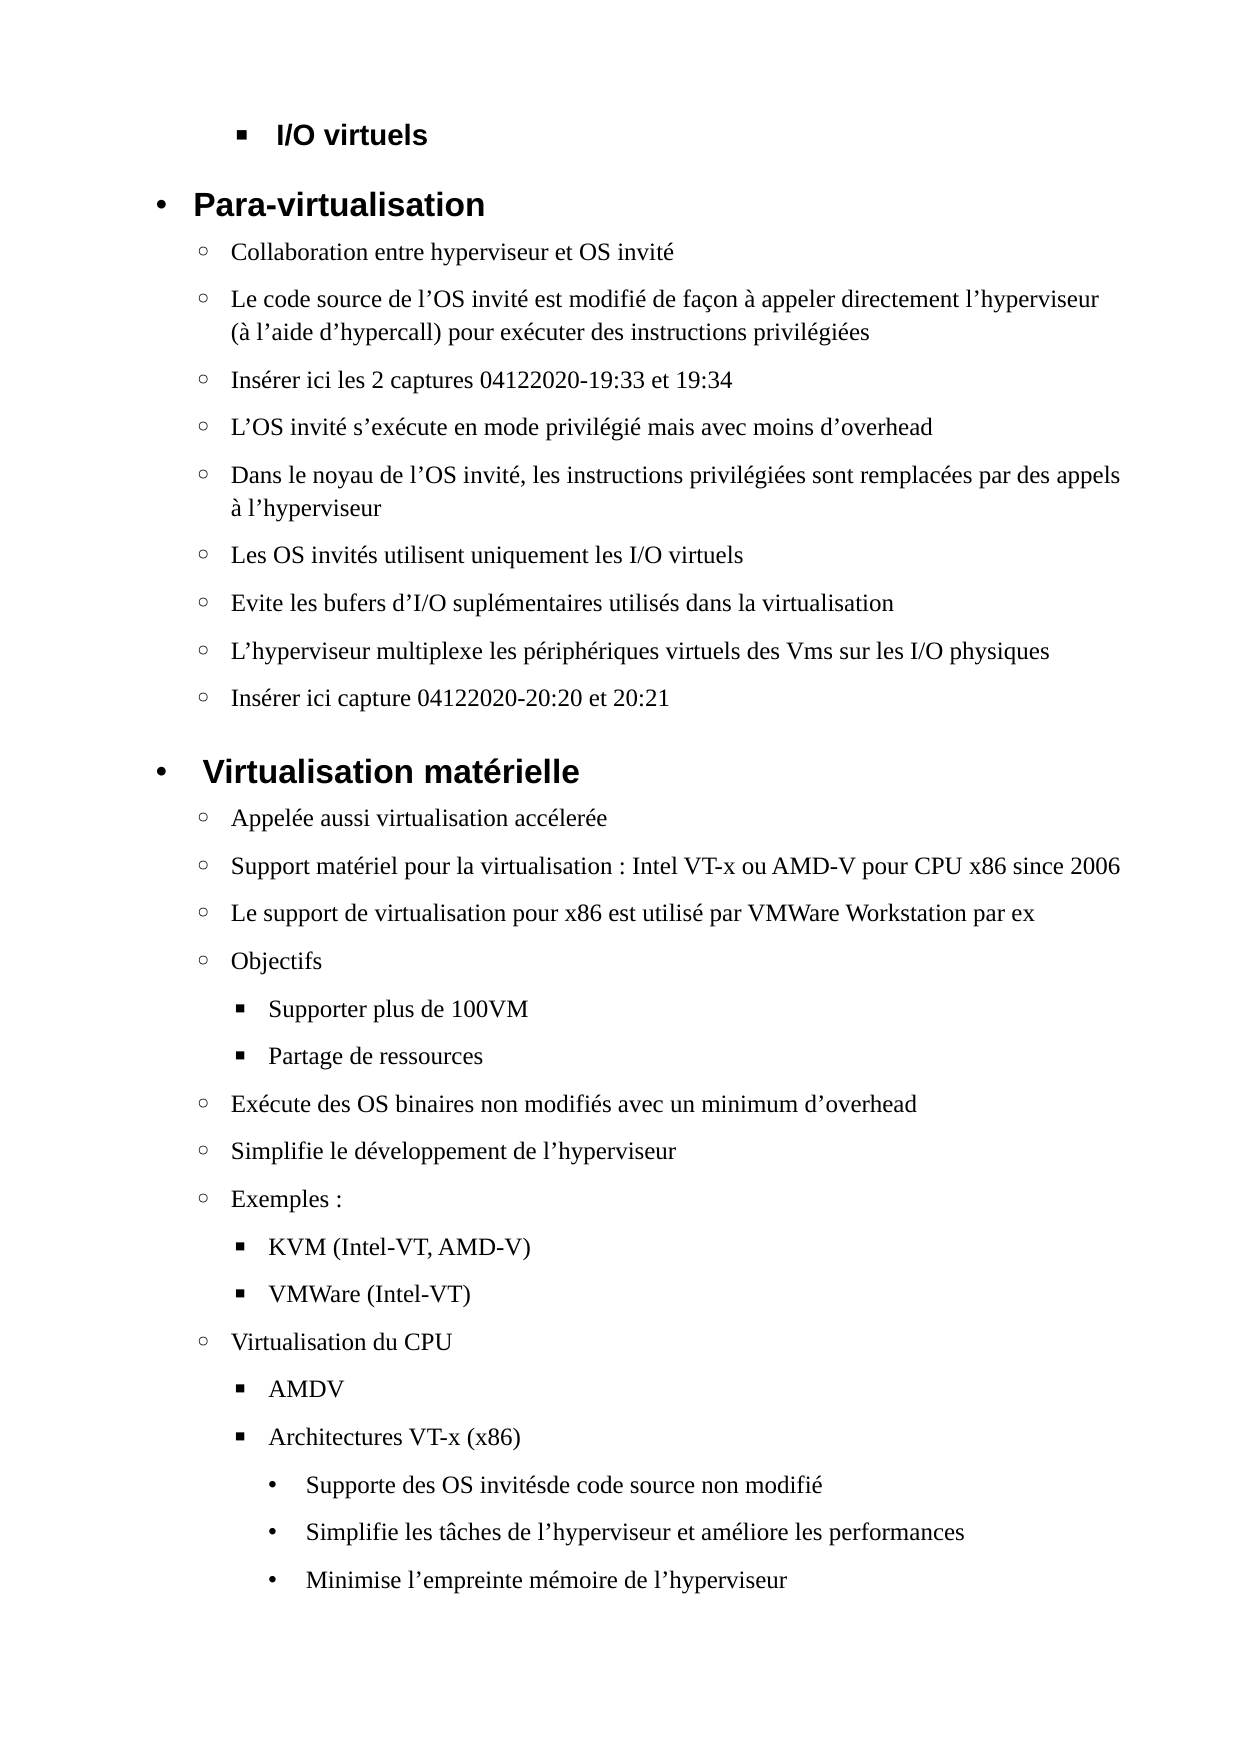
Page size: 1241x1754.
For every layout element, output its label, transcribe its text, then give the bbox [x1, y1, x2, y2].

list Exécute des OS binaires non modifiés avec un minimum d’overhead [193, 1089, 1122, 1118]
list Objectifs [193, 946, 1122, 975]
list Le code source de l’OS invité est modifié de façon à appeler directement l’hyperviseur (à l’aide d’hypercall) pour exécuter des instructions privilégiées [193, 284, 1122, 346]
list AMDV [231, 1374, 1122, 1403]
list Collaboration entre hyperviseur et OS invité [193, 237, 1122, 265]
list Simplifie les tâches de l’hyperviseur et améliore les performances [268, 1517, 1122, 1546]
list Les OS invités utilisent uniquement les I/O virtuels [193, 541, 1122, 569]
list Appelée aussi virtualisation accélerée [193, 803, 1122, 832]
list Virtualisation du CPU [193, 1327, 1122, 1356]
list Partage de ressources [231, 1041, 1122, 1070]
list KVM (Intel-VT, AMD-V) [231, 1232, 1122, 1260]
list Supporte des OS invitésde code source non modifié [268, 1470, 1122, 1498]
list Exemples : [193, 1184, 1122, 1213]
list Simplifie le développement de l’hyperviseur [193, 1136, 1122, 1165]
list L’hyperviseur multiplexe les périphériques virtuels des Vms sur les I/O physiques [193, 636, 1122, 664]
list Supporter plus de 100VM [231, 994, 1122, 1022]
subtitle Virtualisation matérielle [156, 752, 1122, 791]
list VMWare (Intel-VT) [231, 1279, 1122, 1308]
list Evite les bufers d’I/O suplémentaires utilisés dans la virtualisation [193, 588, 1122, 617]
subtitle I/O virtuels [231, 118, 1122, 152]
list Insérer ici les 2 captures 04122020-19:33 et 19:34 [193, 365, 1122, 393]
list Support matériel pour la virtualisation : Intel VT-x ou AMD-V pour CPU x86 since 2006 [193, 851, 1122, 879]
list Minimise l’empreinte mémoire de l’hyperviseur [268, 1565, 1122, 1594]
list Architectures VT-x (x86) [231, 1422, 1122, 1451]
list Dans le noyau de l’OS invité, les instructions privilégiées sont remplacées par des appels à l’hyperviseur [193, 460, 1122, 522]
list Insérer ici capture 04122020-20:20 et 20:21 [193, 683, 1122, 712]
subtitle Para-virtualisation [156, 185, 1122, 224]
list L’OS invité s’exécute en mode privilégié mais avec moins d’overhead [193, 412, 1122, 441]
list Le support de virtualisation pour x86 est utilisé par VMWare Workstation par ex [193, 898, 1122, 927]
